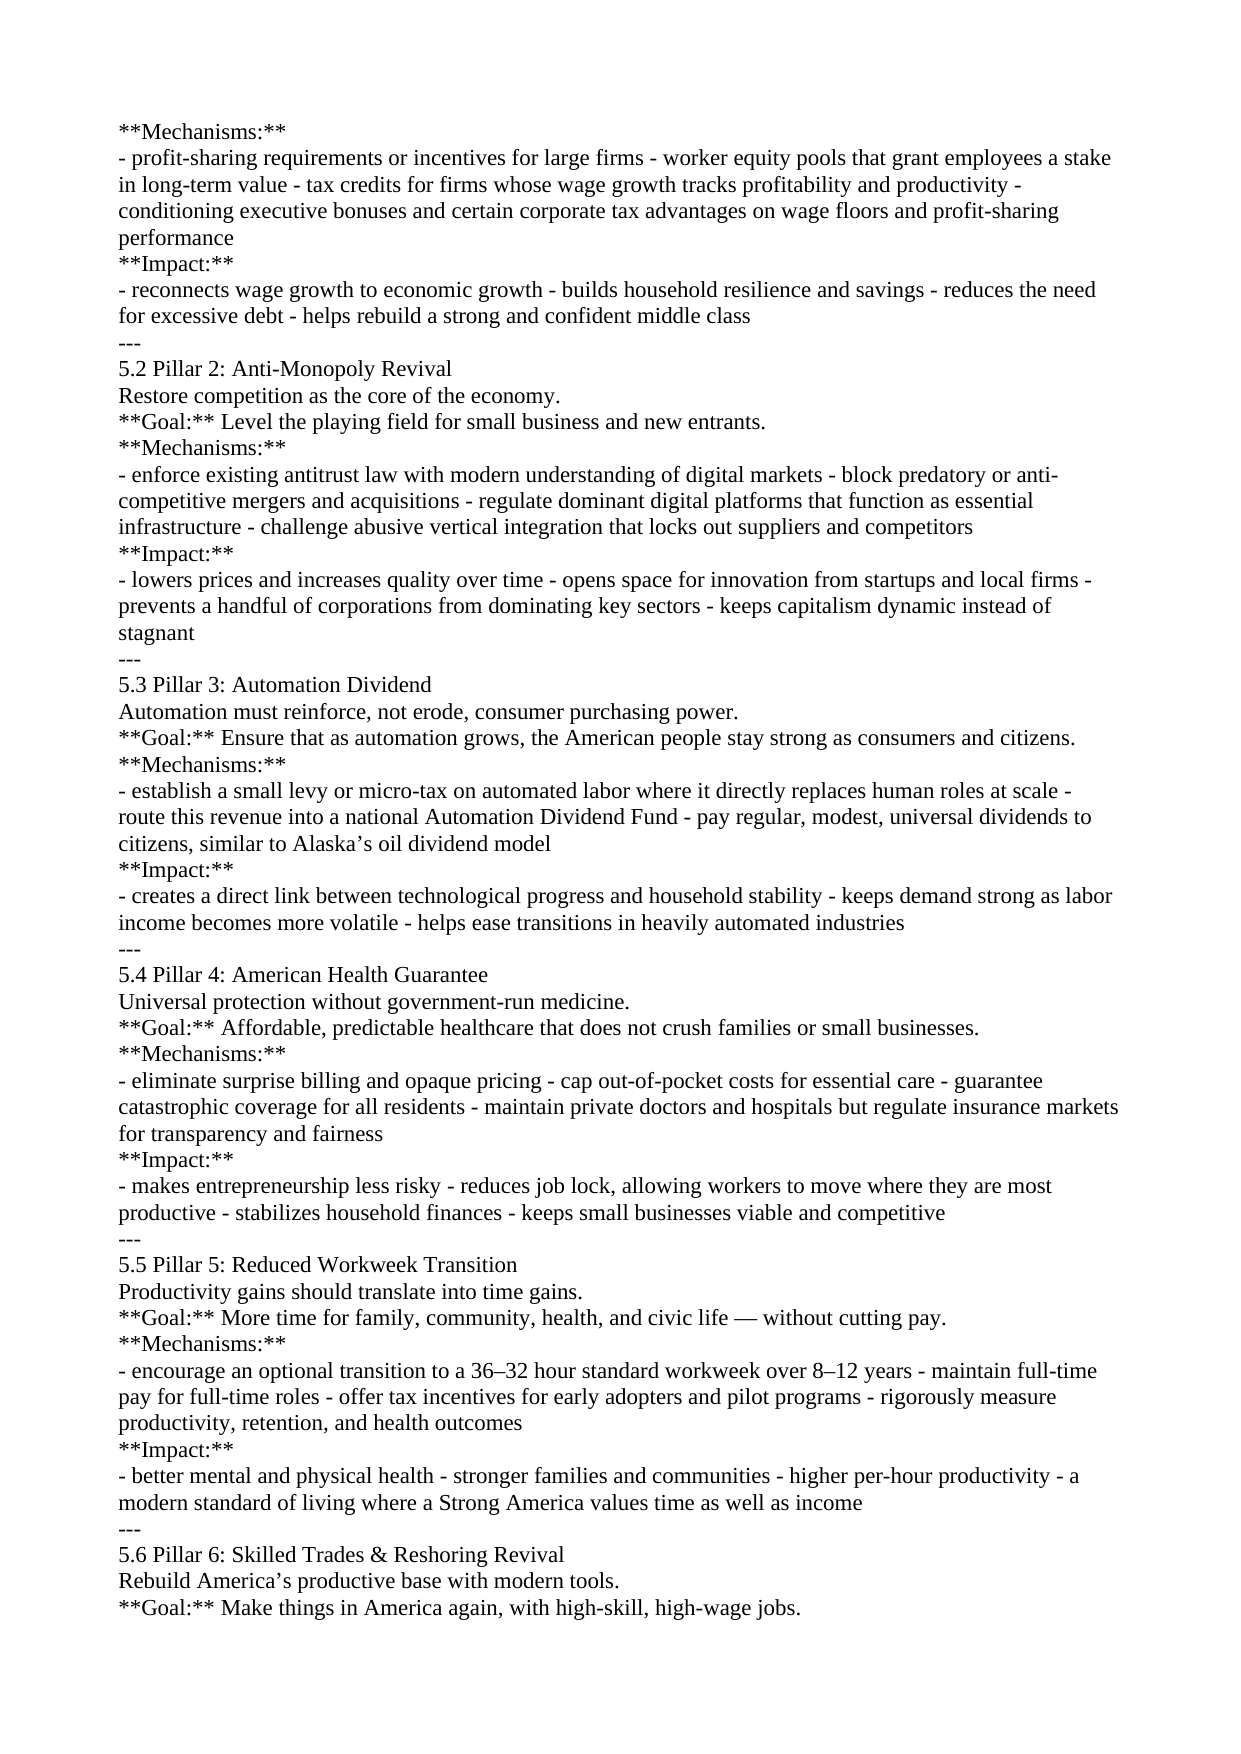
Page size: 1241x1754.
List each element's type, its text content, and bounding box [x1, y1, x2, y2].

text - establish a small levy or micro-tax on automated labor where it directly replaces human roles at scale - route this revenue into a national Automation Dividend Fund - pay regular, modest, universal dividends to citizens, similar to Alaska’s oil dividend model [118, 777, 1122, 856]
text - profit-sharing requirements or incentives for large firms - worker equity pools that grant employees a stake in long-term value - tax credits for firms whose wage growth tracks profitability and productivity - conditioning executive bonuses and certain corporate tax advantages on wage floors and profit-sharing performance [118, 144, 1122, 250]
text **Goal:** More time for family, community, health, and civic life — without cutting pay. [118, 1304, 1122, 1330]
text **Impact:** [118, 250, 1122, 276]
text - lowers prices and increases quality over time - opens space for innovation from startups and local firms - prevents a handful of corporations from dominating key sectors - keeps capitalism dynamic instead of stagnant [118, 566, 1122, 645]
text - creates a direct link between technological progress and household stability - keeps demand strong as labor income becomes more volatile - helps ease transitions in heavily automated industries [118, 882, 1122, 935]
text --- [118, 935, 1122, 961]
text **Impact:** [118, 1436, 1122, 1462]
text 5.2 Pillar 2: Anti-Monopoly Revival [118, 355, 1122, 382]
text 5.6 Pillar 6: Skilled Trades & Reshoring Revival [118, 1541, 1122, 1568]
text Universal protection without government-run medicine. [118, 988, 1122, 1014]
text **Impact:** [118, 1146, 1122, 1172]
text - encourage an optional transition to a 36–32 hour standard workweek over 8–12 years - maintain full-time pay for full-time roles - offer tax incentives for early adopters and pilot programs - rigorously measure productivity, retention, and health outcomes [118, 1357, 1122, 1436]
text **Mechanisms:** [118, 1330, 1122, 1357]
text 5.3 Pillar 3: Automation Dividend [118, 672, 1122, 698]
text **Mechanisms:** [118, 751, 1122, 777]
text Productivity gains should translate into time gains. [118, 1278, 1122, 1304]
text Automation must reinforce, not erode, consumer purchasing power. [118, 698, 1122, 724]
text **Goal:** Make things in America again, with high-skill, high-wage jobs. [118, 1594, 1122, 1620]
text **Mechanisms:** [118, 434, 1122, 461]
text **Mechanisms:** [118, 1041, 1122, 1067]
text 5.5 Pillar 5: Reduced Workweek Transition [118, 1251, 1122, 1278]
text - eliminate surprise billing and opaque pricing - cap out-of-pocket costs for essential care - guarantee catastrophic coverage for all residents - maintain private doctors and hospitals but regulate insurance markets for transparency and fairness [118, 1067, 1122, 1146]
text - enforce existing antitrust law with modern understanding of digital markets - block predatory or anti-competitive mergers and acquisitions - regulate dominant digital platforms that function as essential infrastructure - challenge abusive vertical integration that locks out suppliers and competitors [118, 461, 1122, 540]
text **Goal:** Level the playing field for small business and new entrants. [118, 408, 1122, 434]
text --- [118, 645, 1122, 672]
text --- [118, 1225, 1122, 1251]
text **Goal:** Affordable, predictable healthcare that does not crush families or small businesses. [118, 1014, 1122, 1041]
text **Mechanisms:** [118, 118, 1122, 144]
text Rebuild America’s productive base with modern tools. [118, 1568, 1122, 1594]
text 5.4 Pillar 4: American Health Guarantee [118, 961, 1122, 988]
text --- [118, 329, 1122, 355]
text **Impact:** [118, 540, 1122, 566]
text - better mental and physical health - stronger families and communities - higher per-hour productivity - a modern standard of living where a Strong America values time as well as income [118, 1462, 1122, 1515]
text **Goal:** Ensure that as automation grows, the American people stay strong as consumers and citizens. [118, 724, 1122, 751]
text --- [118, 1515, 1122, 1541]
text - reconnects wage growth to economic growth - builds household resilience and savings - reduces the need for excessive debt - helps rebuild a strong and confident middle class [118, 276, 1122, 329]
text **Impact:** [118, 856, 1122, 882]
text Restore competition as the core of the economy. [118, 382, 1122, 408]
text - makes entrepreneurship less risky - reduces job lock, allowing workers to move where they are most productive - stabilizes household finances - keeps small businesses viable and competitive [118, 1172, 1122, 1225]
